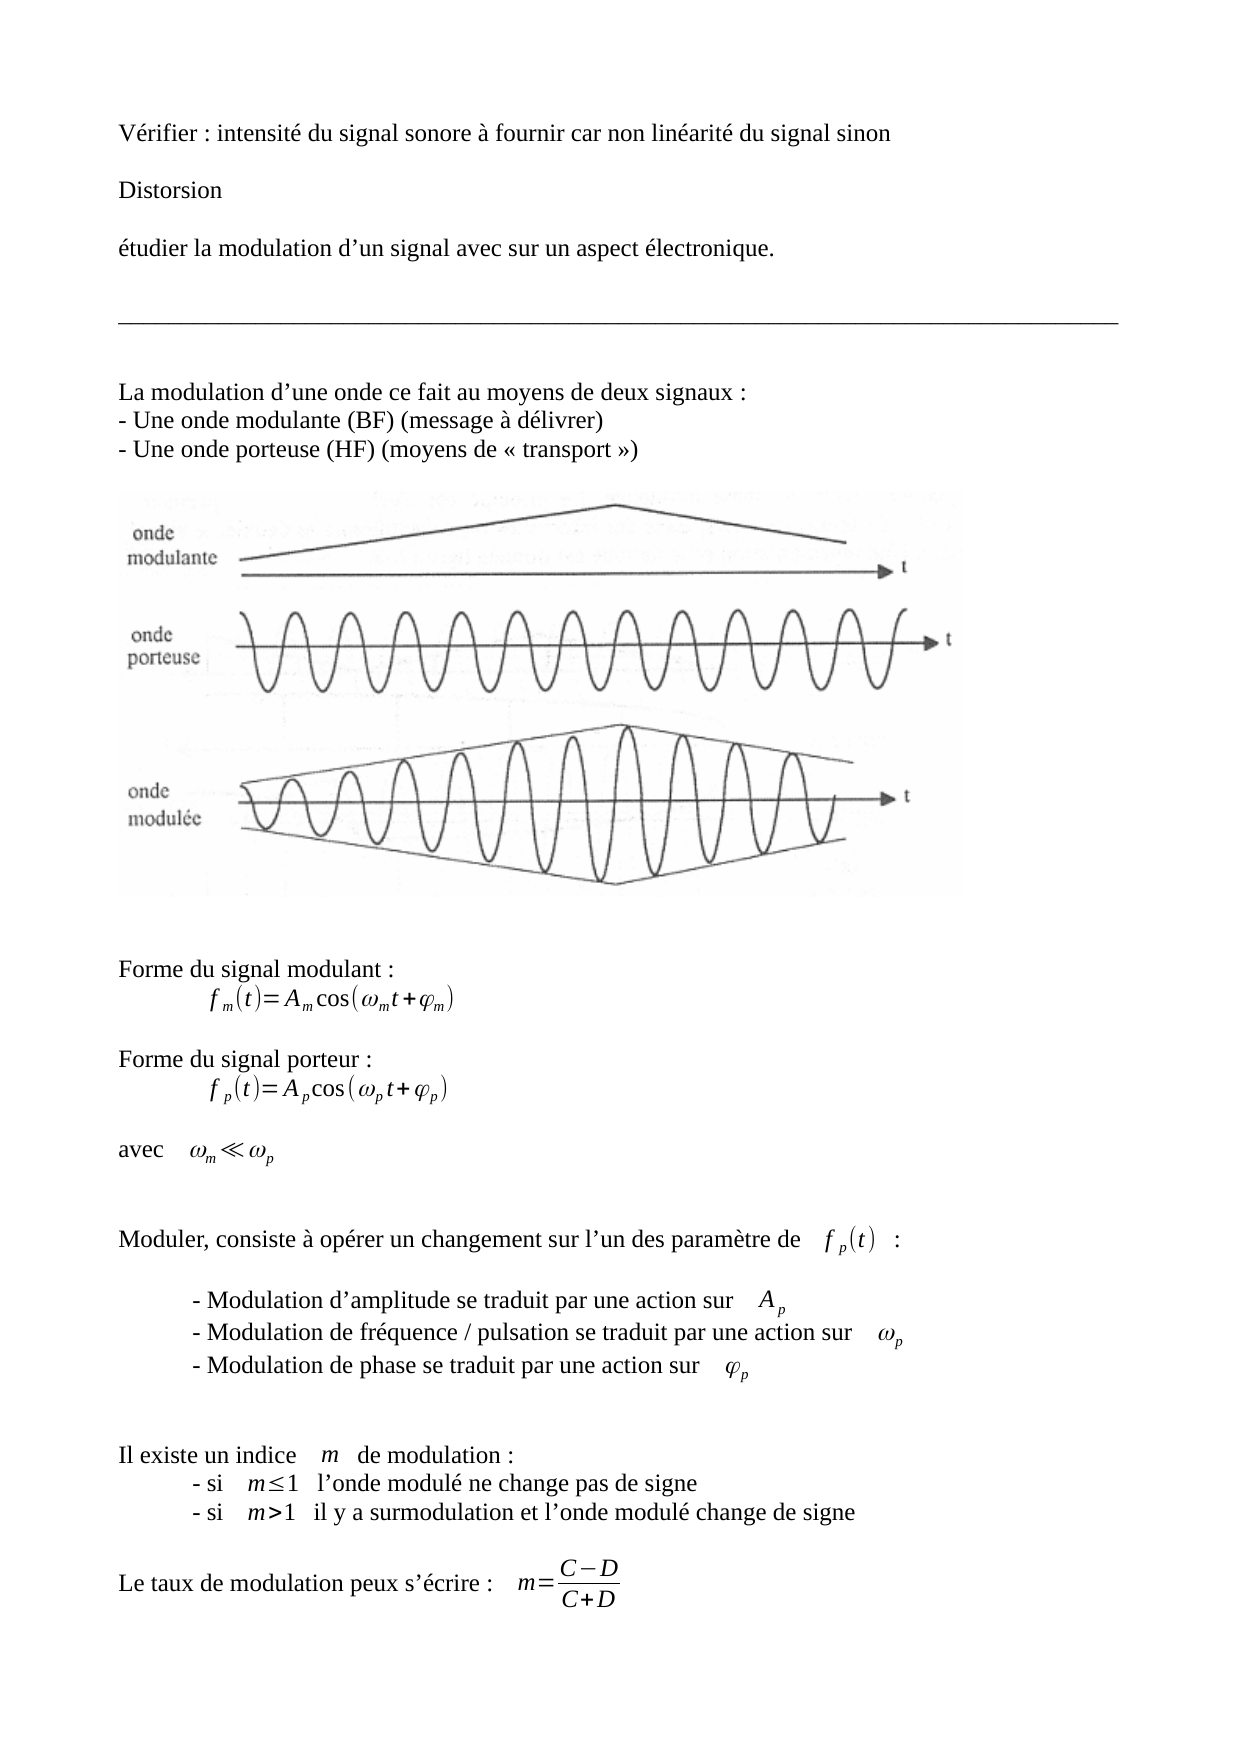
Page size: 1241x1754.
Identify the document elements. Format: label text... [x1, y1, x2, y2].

text Distorsion [118, 176, 1122, 204]
text La modulation d’une onde ce fait au moyens de deux signaux : [118, 377, 1122, 406]
text - Modulation de phase se traduit par une action sur [118, 1350, 1122, 1382]
text avec [118, 1134, 1122, 1166]
text ¯¯¯¯¯¯¯¯¯¯¯¯¯¯¯¯¯¯¯¯¯¯¯¯¯¯¯¯¯¯¯¯¯¯¯¯¯¯¯¯¯¯¯¯¯¯¯¯¯¯¯¯¯¯¯¯¯¯¯¯¯¯¯¯¯¯¯¯¯¯¯¯¯¯¯¯¯¯¯¯ [118, 319, 1122, 348]
text - si l’onde modulé ne change pas de signe [118, 1468, 1122, 1497]
text Vérifier : intensité du signal sonore à fournir car non linéarité du signal sinon [118, 118, 1122, 147]
text - Modulation d’amplitude se traduit par une action sur [118, 1285, 1122, 1317]
text étudier la modulation d’un signal avec sur un aspect électronique. [118, 233, 1122, 262]
text Forme du signal modulant : [118, 954, 1122, 983]
text Moduler, consiste à opérer un changement sur l’un des paramètre de : [118, 1224, 1122, 1256]
text - si il y a surmodulation et l’onde modulé change de signe [118, 1497, 1122, 1526]
text Le taux de modulation peux s’écrire : [118, 1555, 1122, 1614]
text Il existe un indice de modulation : [118, 1440, 1122, 1468]
text - Une onde modulante (BF) (message à délivrer) [118, 406, 1122, 434]
picture [118, 491, 964, 897]
text - Une onde porteuse (HF) (moyens de « transport ») [118, 434, 1122, 463]
text - Modulation de fréquence / pulsation se traduit par une action sur [118, 1317, 1122, 1350]
text Forme du signal porteur : [118, 1044, 1122, 1073]
